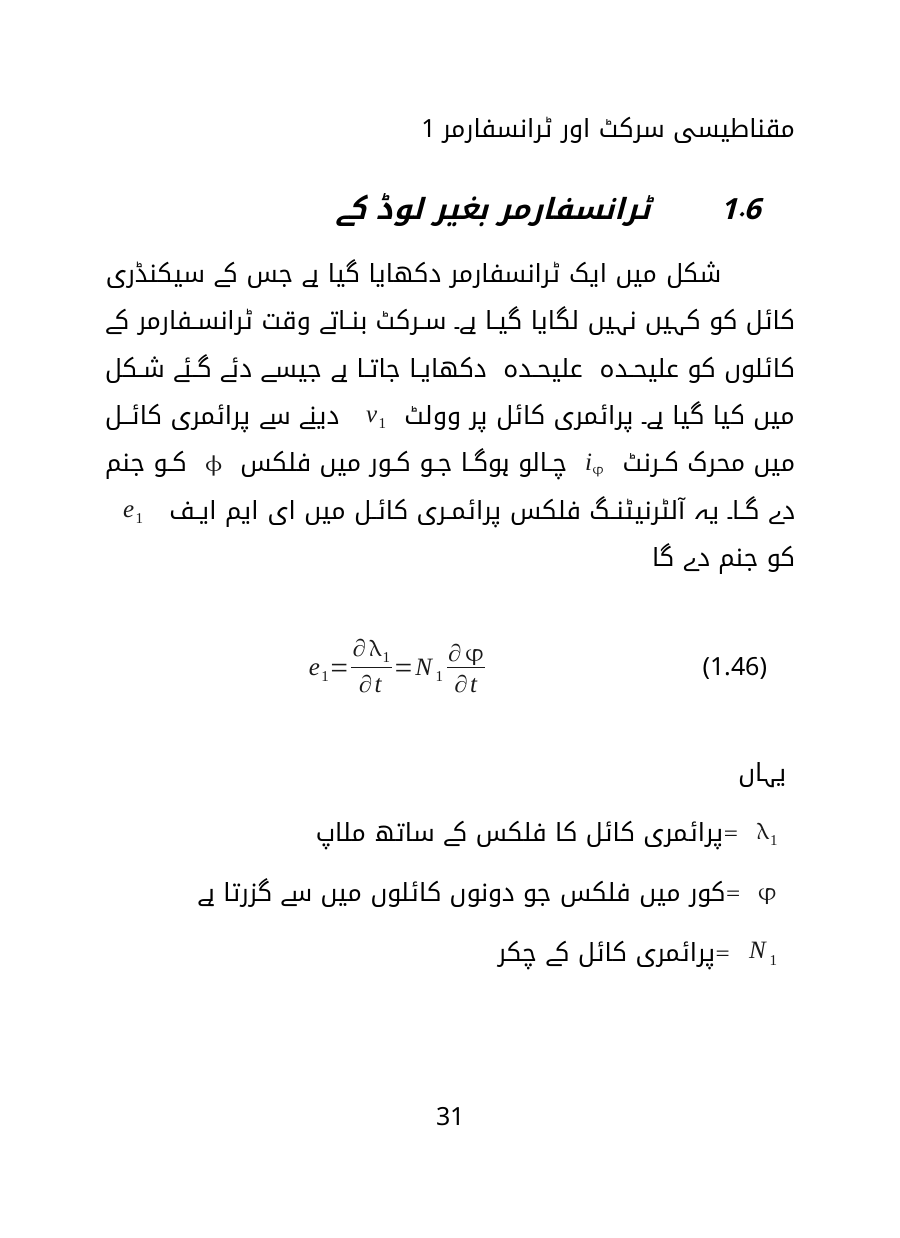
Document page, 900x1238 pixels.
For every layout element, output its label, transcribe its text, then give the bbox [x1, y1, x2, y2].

text =پرائمری کائل کے چکر [105, 929, 795, 976]
text =پرائمری کائل کا فلکس کے ساتھ ملاپ [105, 809, 795, 856]
text شکل میں ایک ٹرانسفارمر دکھایا گیا ہے جس کے سیکنڈری کائل کو کہیں نہیں لگایا گیا ہے۔ سرکٹ بناتے وقت ٹرانسفارمر کے کائلوں کو علیحدہ علیحدہ دکھایا جاتا ہے جیسے دئے گئے شکل میں کیا گیا ہے۔ پرائمری کائل پر وولٹ دینے سے پرائمری کائل میں محرک کرنٹچالو ہوگا جو کور میں فلکسکو جنم دے گا۔ یہ آلٹرنیٹنگ فلکس پرائمری کائل میں ای ایم ایف کو جنم دے گا [105, 250, 795, 582]
table_header (1.46) [696, 629, 795, 715]
text یہاں [105, 749, 795, 797]
subtitle ٹرانسفارمر بغیر لوڈ کے [105, 182, 720, 238]
text =کور میں فلکس جو دونوں کائلوں میں سے گزرتا ہے [105, 869, 795, 916]
table_header [105, 629, 696, 715]
